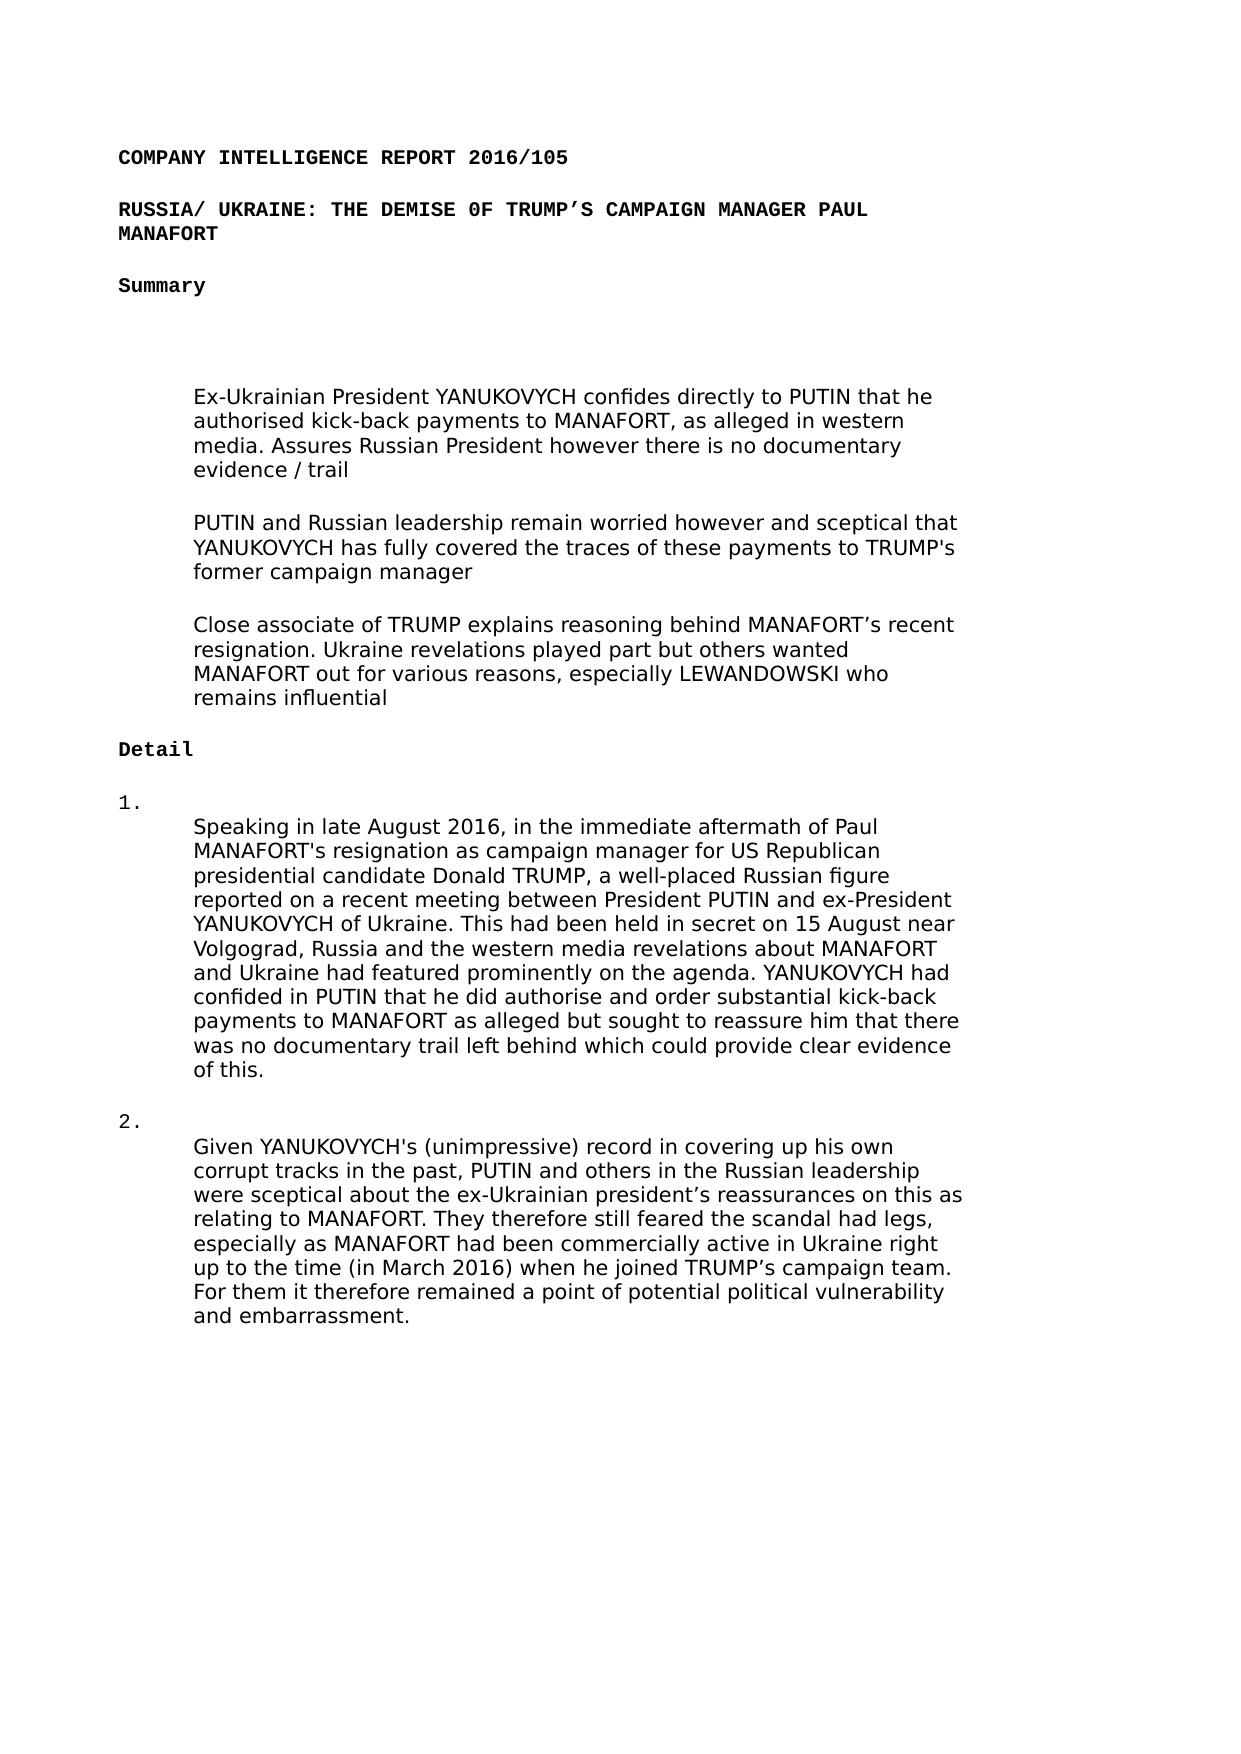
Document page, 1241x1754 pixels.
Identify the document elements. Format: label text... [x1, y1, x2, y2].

text former campaign manager [193, 560, 1122, 584]
text remains inﬂuential [193, 686, 1122, 711]
text authorised kick-back payments to MANAFORT, as alleged in western [193, 409, 1122, 434]
text MANAFORT [118, 223, 1122, 247]
text PUTIN and Russian leadership remain worried however and sceptical that [193, 511, 1122, 536]
text Given YANUKOVYCH's (unimpressive) record in covering up his own [193, 1135, 1122, 1159]
text relating to MANAFORT. They therefore still feared the scandal had legs, [193, 1207, 1122, 1232]
text Close associate of TRUMP explains reasoning behind MANAFORT’s recent [193, 613, 1122, 638]
text of this. [193, 1058, 1122, 1082]
text Volgograd, Russia and the western media revelations about MANAFORT [193, 937, 1122, 961]
text For them it therefore remained a point of potential political vulnerability [193, 1280, 1122, 1304]
text were sceptical about the ex-Ukrainian president’s reassurances on this as [193, 1183, 1122, 1207]
text Detail [118, 739, 1122, 763]
text 2. [118, 1111, 1122, 1135]
text was no documentary trail left behind which could provide clear evidence [193, 1034, 1122, 1058]
text especially as MANAFORT had been commercially active in Ukraine right [193, 1232, 1122, 1256]
text resignation. Ukraine revelations played part but others wanted [193, 638, 1122, 662]
text conﬁded in PUTIN that he did authorise and order substantial kick-back [193, 985, 1122, 1009]
text YANUKOVYCH has fully covered the traces of these payments to TRUMP's [193, 536, 1122, 560]
text presidential candidate Donald TRUMP, a well-placed Russian figure [193, 864, 1122, 888]
text media. Assures Russian President however there is no documentary [193, 434, 1122, 458]
text and embarrassment. [193, 1304, 1122, 1329]
text Speaking in late August 2016, in the immediate aftermath of Paul [193, 815, 1122, 839]
text 1. [118, 792, 1122, 815]
text YANUKOVYCH of Ukraine. This had been held in secret on 15 August near [193, 912, 1122, 937]
text payments to MANAFORT as alleged but sought to reassure him that there [193, 1009, 1122, 1034]
text up to the time (in March 2016) when he joined TRUMP’s campaign team. [193, 1256, 1122, 1280]
text evidence / trail [193, 458, 1122, 482]
text corrupt tracks in the past, PUTIN and others in the Russian leadership [193, 1159, 1122, 1183]
text RUSSIA/ UKRAINE: THE DEMISE 0F TRUMP’S CAMPAIGN MANAGER PAUL [118, 199, 1122, 223]
text Summary [118, 275, 1122, 299]
text reported on a recent meeting between President PUTIN and ex-President [193, 888, 1122, 912]
text Ex-Ukrainian President YANUKOVYCH confides directly to PUTIN that he [193, 385, 1122, 409]
text COMPANY INTELLIGENCE REPORT 2016/105 [118, 147, 1122, 171]
text and Ukraine had featured prominently on the agenda. YANUKOVYCH had [193, 961, 1122, 985]
text MANAFORT out for various reasons, especially LEWANDOWSKI who [193, 662, 1122, 686]
text MANAFORT's resignation as campaign manager for US Republican [193, 839, 1122, 864]
